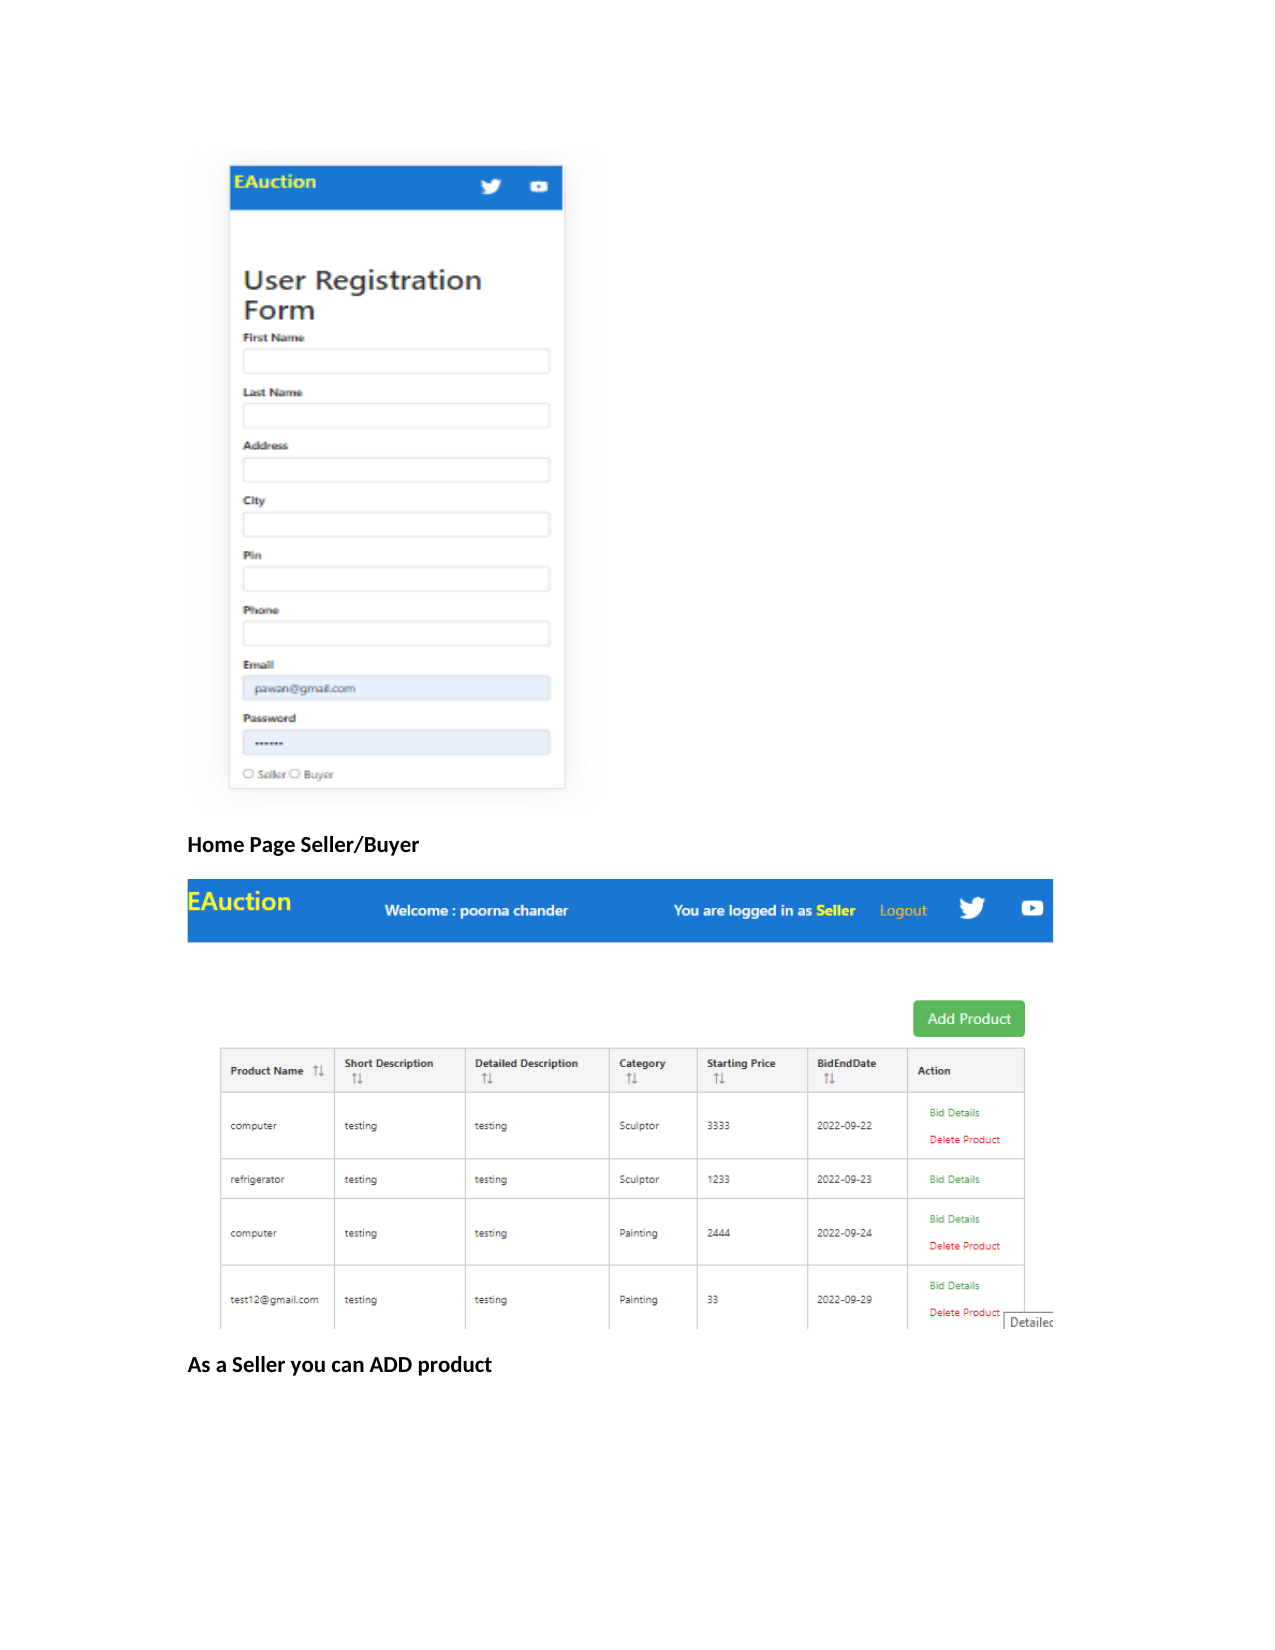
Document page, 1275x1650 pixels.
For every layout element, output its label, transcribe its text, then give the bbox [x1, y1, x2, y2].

text As a Seller you can ADD product [187, 1350, 1087, 1378]
text Home Page Seller/Buyer [187, 830, 1087, 858]
